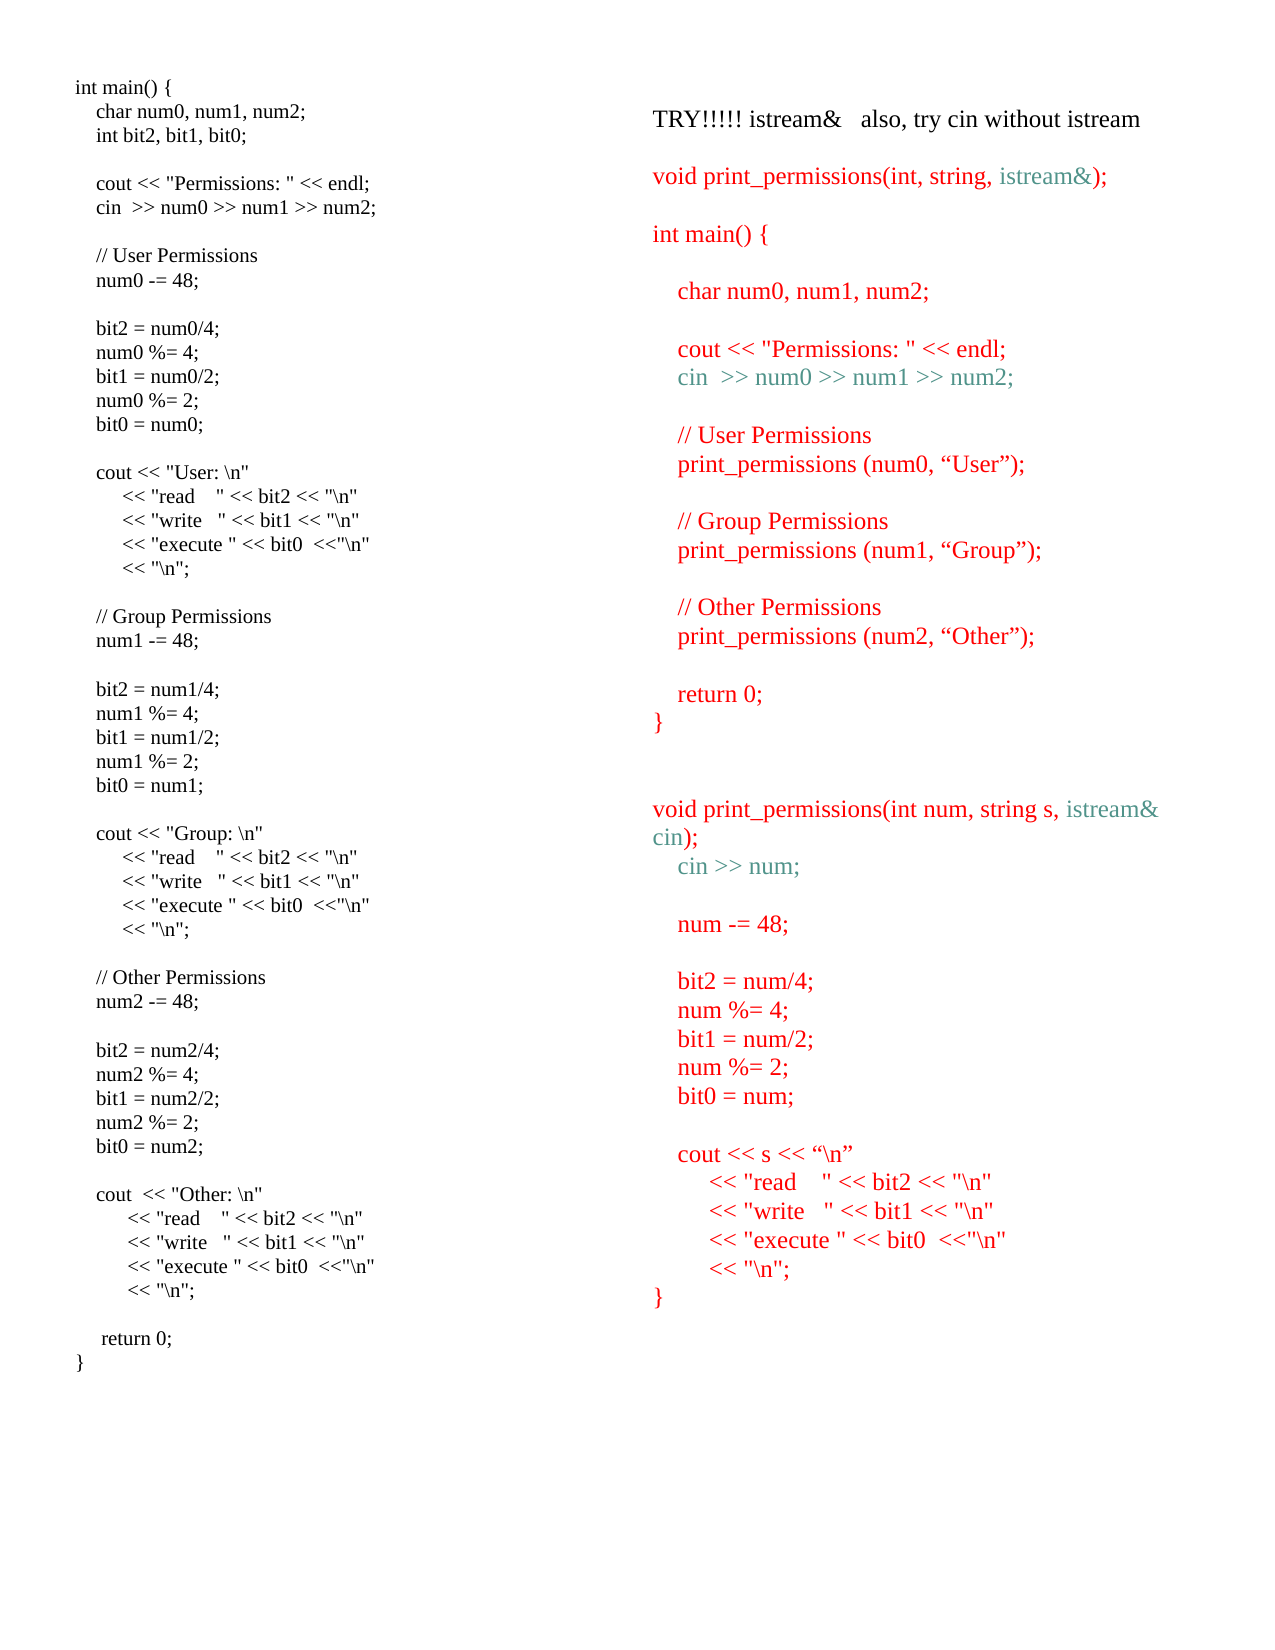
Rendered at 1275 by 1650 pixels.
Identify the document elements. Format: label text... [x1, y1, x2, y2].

text bit0 = num2; [75, 1134, 622, 1158]
text num %= 2; [652, 1052, 1200, 1081]
text } [652, 1282, 1200, 1311]
text cin >> num; [652, 851, 1200, 880]
text int main() { [75, 75, 622, 99]
text << "execute " << bit0 <<"\n" [75, 1254, 622, 1278]
text << "read " << bit2 << "\n" [75, 484, 622, 508]
text << "write " << bit1 << "\n" [75, 869, 622, 893]
text << "\n"; [75, 556, 622, 580]
text } [75, 1350, 622, 1374]
text // User Permissions [652, 420, 1200, 449]
text bit0 = num0; [75, 412, 622, 436]
text num0 -= 48; [75, 267, 622, 292]
text << "\n"; [75, 1278, 622, 1302]
text bit1 = num/2; [652, 1024, 1200, 1052]
text num0 %= 4; [75, 340, 622, 364]
text bit2 = num2/4; [75, 1037, 622, 1062]
text << "read " << bit2 << "\n" [75, 845, 622, 869]
text << "execute " << bit0 <<"\n" [75, 532, 622, 556]
text // Group Permissions [75, 604, 622, 628]
text num %= 4; [652, 995, 1200, 1024]
text << "\n"; [652, 1254, 1200, 1282]
text TRY!!!!! istream& also, try cin without istream [652, 104, 1200, 132]
text << "\n"; [75, 917, 622, 941]
text void print_permissions(int, string, istream&); [652, 161, 1200, 190]
text bit0 = num1; [75, 773, 622, 797]
text << "read " << bit2 << "\n" [652, 1167, 1200, 1196]
text char num0, num1, num2; [652, 276, 1200, 305]
text print_permissions (num1, “Group”); [652, 535, 1200, 564]
text cout << "Group: \n" [75, 821, 622, 845]
text // Other Permissions [652, 592, 1200, 621]
text // Group Permissions [652, 506, 1200, 535]
text char num0, num1, num2; [75, 99, 622, 123]
text return 0; [652, 679, 1200, 707]
text return 0; [75, 1326, 622, 1350]
text << "write " << bit1 << "\n" [75, 1230, 622, 1254]
text print_permissions (num2, “Other”); [652, 621, 1200, 650]
text << "write " << bit1 << "\n" [75, 508, 622, 532]
text << "execute " << bit0 <<"\n" [652, 1225, 1200, 1254]
text bit1 = num0/2; [75, 364, 622, 388]
text num -= 48; [652, 909, 1200, 937]
text cout << "User: \n" [75, 460, 622, 484]
text bit2 = num/4; [652, 966, 1200, 995]
text bit2 = num0/4; [75, 316, 622, 340]
text num2 %= 2; [75, 1110, 622, 1134]
text num1 %= 2; [75, 749, 622, 773]
text << "read " << bit2 << "\n" [75, 1206, 622, 1230]
text num2 -= 48; [75, 989, 622, 1013]
text cout << "Permissions: " << endl; [75, 171, 622, 195]
text } [652, 707, 1200, 736]
text // Other Permissions [75, 965, 622, 989]
text int main() { [652, 219, 1200, 247]
text cout << "Permissions: " << endl; [652, 334, 1200, 362]
text num0 %= 2; [75, 388, 622, 412]
text << "execute " << bit0 <<"\n" [75, 893, 622, 917]
text << "write " << bit1 << "\n" [652, 1196, 1200, 1225]
text num1 %= 4; [75, 701, 622, 725]
text cin >> num0 >> num1 >> num2; [652, 362, 1200, 391]
text bit2 = num1/4; [75, 677, 622, 701]
text cout << s << “\n” [652, 1139, 1200, 1167]
text cin >> num0 >> num1 >> num2; [75, 195, 622, 219]
text bit0 = num; [652, 1081, 1200, 1110]
text int bit2, bit1, bit0; [75, 123, 622, 147]
text cout << "Other: \n" [75, 1182, 622, 1206]
text bit1 = num1/2; [75, 725, 622, 749]
text // User Permissions [75, 243, 622, 267]
text num2 %= 4; [75, 1062, 622, 1086]
text void print_permissions(int num, string s, istream& cin); [652, 794, 1200, 851]
text print_permissions (num0, “User”); [652, 449, 1200, 477]
text bit1 = num2/2; [75, 1086, 622, 1110]
text num1 -= 48; [75, 628, 622, 652]
